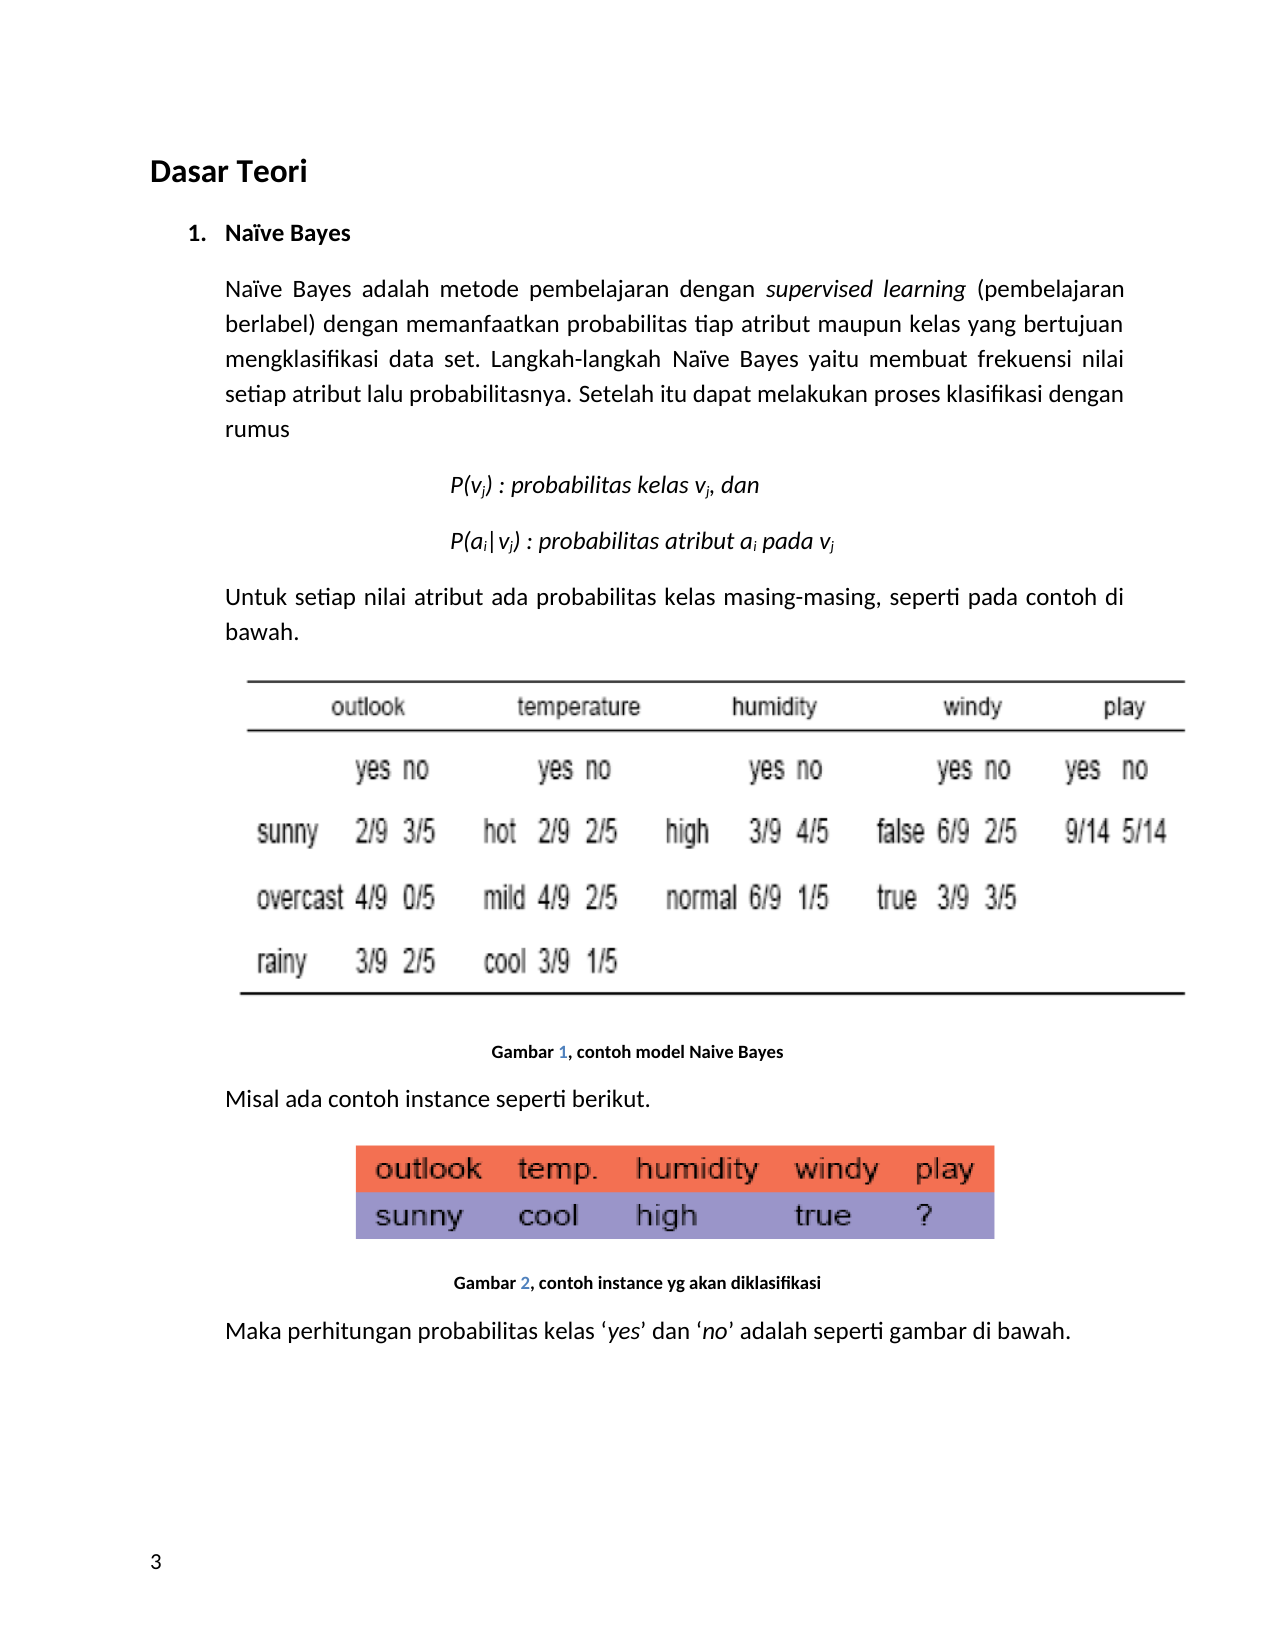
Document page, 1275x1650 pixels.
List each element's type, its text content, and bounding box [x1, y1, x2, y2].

list Naïve Bayes [187, 218, 1125, 248]
text Dasar Teori [150, 150, 1125, 191]
list P(vj) : probabilitas kelas vj, dan [375, 469, 1125, 500]
list P(ai|vj) : probabilitas atribut ai pada vj [450, 525, 1125, 556]
list Naïve Bayes adalah metode pembelajaran dengan supervised learning (pembelajaran berlabel) dengan memanfaatkan probabilitas tiap atribut maupun kelas yang bertujuan mengklasifikasi data set. Langkah-langkah Naïve Bayes yaitu membuat frekuensi nilai setiap atribut lalu probabilitasnya. Setelah itu dapat melakukan proses klasifikasi dengan rumus [225, 273, 1125, 444]
text Gambar 2, contoh instance yg akan diklasifikasi [150, 1271, 1125, 1294]
list Maka perhitungan probabilitas kelas ‘yes’ dan ‘no’ adalah seperti gambar di bawah. [225, 1315, 1125, 1346]
text Gambar 1, contoh model Naive Bayes [150, 1040, 1125, 1063]
list Untuk setiap nilai atribut ada probabilitas kelas masing-masing, seperti pada contoh di bawah. [225, 581, 1125, 646]
picture [351, 1139, 999, 1247]
list Misal ada contoh instance seperti berikut. [225, 1083, 1125, 1114]
picture [225, 671, 1200, 1015]
